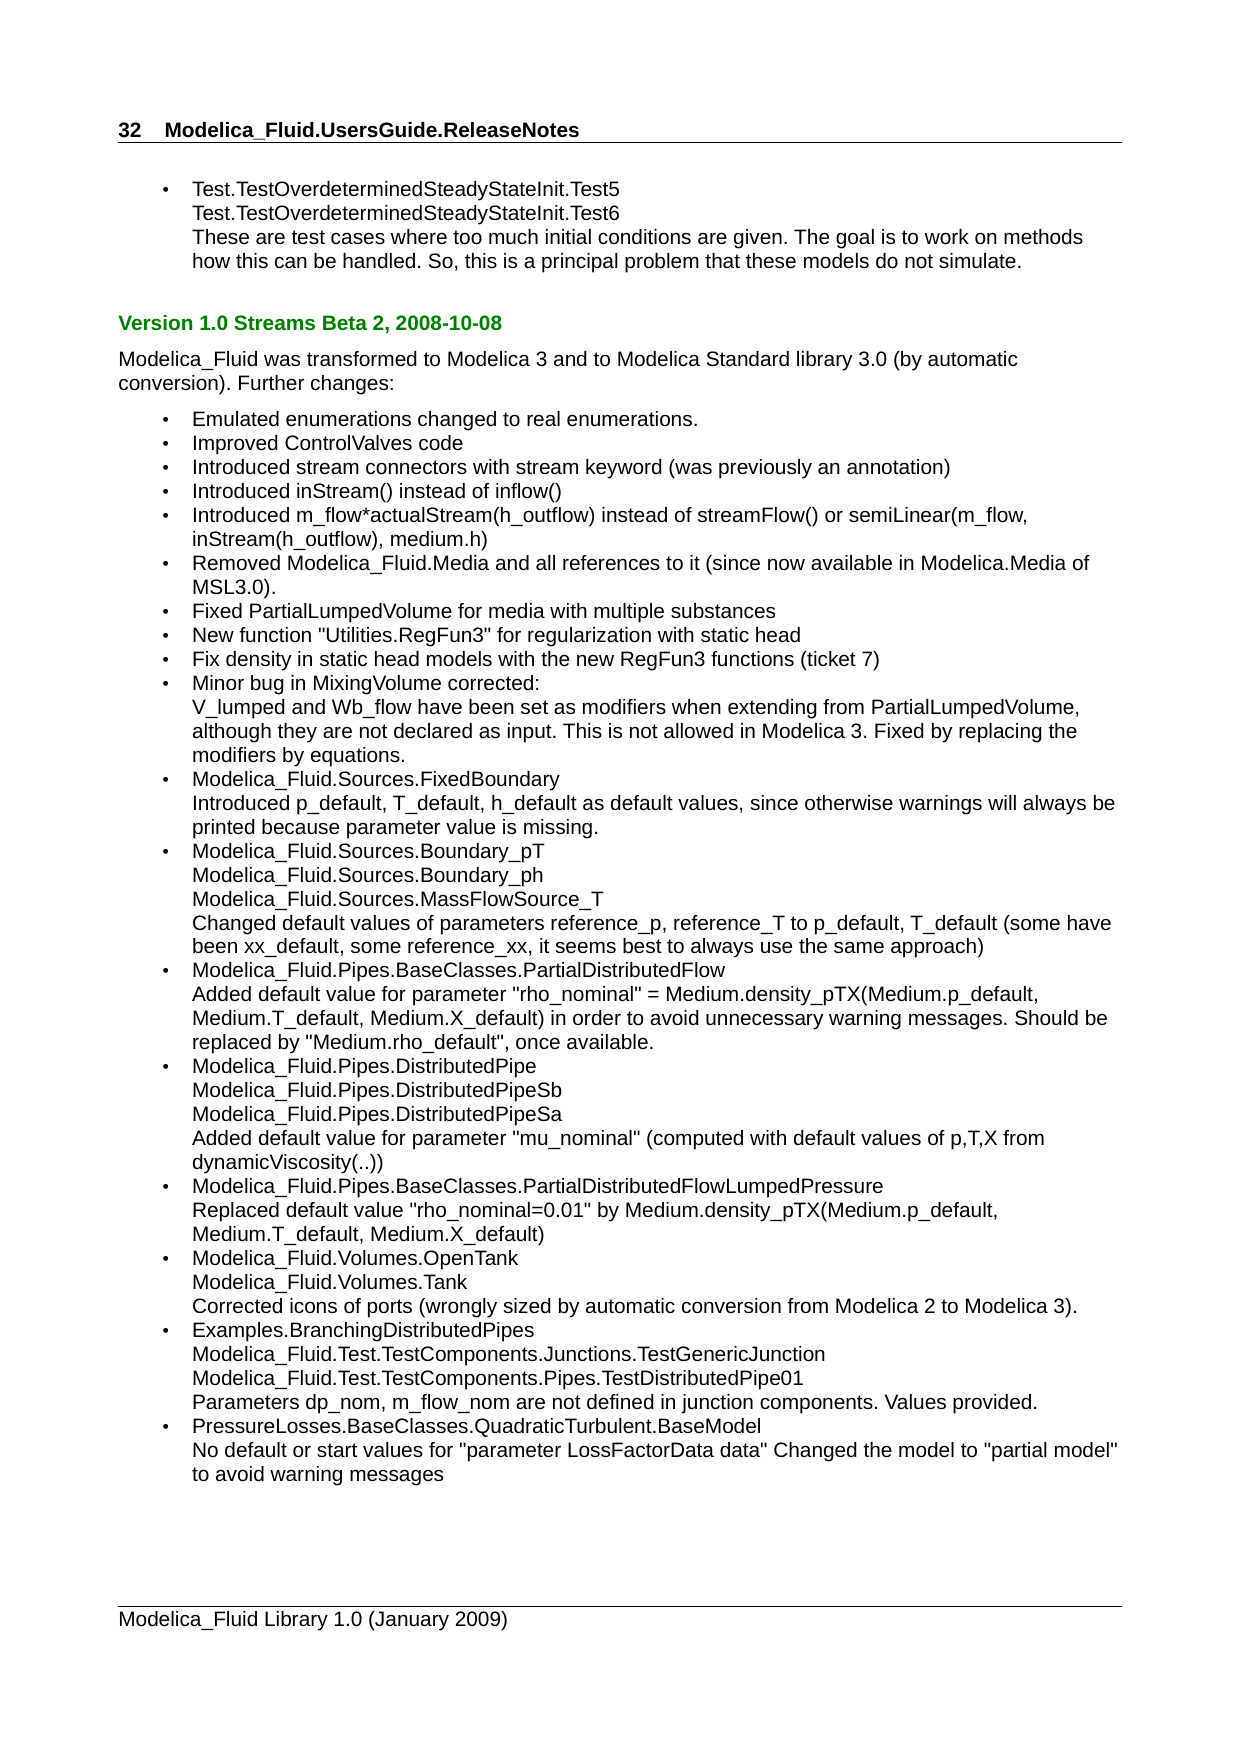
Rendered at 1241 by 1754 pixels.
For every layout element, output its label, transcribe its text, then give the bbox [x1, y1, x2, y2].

list Modelica_Fluid.Volumes.OpenTank Modelica_Fluid.Volumes.Tank Corrected icons of ports (wrongly sized by automatic conversion from Modelica 2 to Modelica 3). [162, 1246, 1122, 1318]
list Removed Modelica_Fluid.Media and all references to it (since now available in Modelica.Media of MSL3.0). [162, 551, 1122, 599]
list Fix density in static head models with the new RegFun3 functions (ticket 7) [162, 647, 1122, 671]
list Introduced m_flow*actualStream(h_outflow) instead of streamFlow() or semiLinear(m_flow, inStream(h_outflow), medium.h) [162, 503, 1122, 551]
list Examples.BranchingDistributedPipes Modelica_Fluid.Test.TestComponents.Junctions.TestGenericJunction Modelica_Fluid.Test.TestComponents.Pipes.TestDistributedPipe01 Parameters dp_nom, m_flow_nom are not defined in junction components. Values provided. [162, 1318, 1122, 1413]
list Modelica_Fluid.Pipes.BaseClasses.PartialDistributedFlowLumpedPressure Replaced default value "rho_nominal=0.01" by Medium.density_pTX(Medium.p_default, Medium.T_default, Medium.X_default) [162, 1174, 1122, 1246]
list Test.TestOverdeterminedSteadyStateInit.Test5 Test.TestOverdeterminedSteadyStateInit.Test6 These are test cases where too much initial conditions are given. The goal is to work on methods how this can be handled. So, this is a principal problem that these models do not simulate. [162, 177, 1122, 273]
list Introduced stream connectors with stream keyword (was previously an annotation) [162, 455, 1122, 479]
list PressureLosses.BaseClasses.QuadraticTurbulent.BaseModel No default or start values for "parameter LossFactorData data" Changed the model to "partial model" to avoid warning messages [162, 1413, 1122, 1485]
list Emulated enumerations changed to real enumerations. [162, 407, 1122, 431]
list Modelica_Fluid.Sources.Boundary_pT Modelica_Fluid.Sources.Boundary_ph Modelica_Fluid.Sources.MassFlowSource_T Changed default values of parameters reference_p, reference_T to p_default, T_default (some have been xx_default, some reference_xx, it seems best to always use the same approach) [162, 838, 1122, 958]
list Introduced inStream() instead of inflow() [162, 479, 1122, 503]
list Improved ControlValves code [162, 431, 1122, 455]
list New function "Utilities.RegFun3" for regularization with static head [162, 623, 1122, 647]
text Modelica_Fluid was transformed to Modelica 3 and to Modelica Standard library 3.0 (by automatic conversion). Further changes: [118, 347, 1122, 395]
subtitle Version 1.0 Streams Beta 2, 2008-10-08 [118, 310, 1122, 334]
list Minor bug in MixingVolume corrected: V_lumped and Wb_flow have been set as modifiers when extending from PartialLumpedVolume, although they are not declared as input. This is not allowed in Modelica 3. Fixed by replacing the modifiers by equations. [162, 671, 1122, 767]
list Fixed PartialLumpedVolume for media with multiple substances [162, 599, 1122, 623]
list Modelica_Fluid.Pipes.BaseClasses.PartialDistributedFlow Added default value for parameter "rho_nominal" = Medium.density_pTX(Medium.p_default, Medium.T_default, Medium.X_default) in order to avoid unnecessary warning messages. Should be replaced by "Medium.rho_default", once available. [162, 958, 1122, 1054]
list Modelica_Fluid.Sources.FixedBoundary Introduced p_default, T_default, h_default as default values, since otherwise warnings will always be printed because parameter value is missing. [162, 767, 1122, 838]
list Modelica_Fluid.Pipes.DistributedPipe Modelica_Fluid.Pipes.DistributedPipeSb Modelica_Fluid.Pipes.DistributedPipeSa Added default value for parameter "mu_nominal" (computed with default values of p,T,X from dynamicViscosity(..)) [162, 1054, 1122, 1174]
